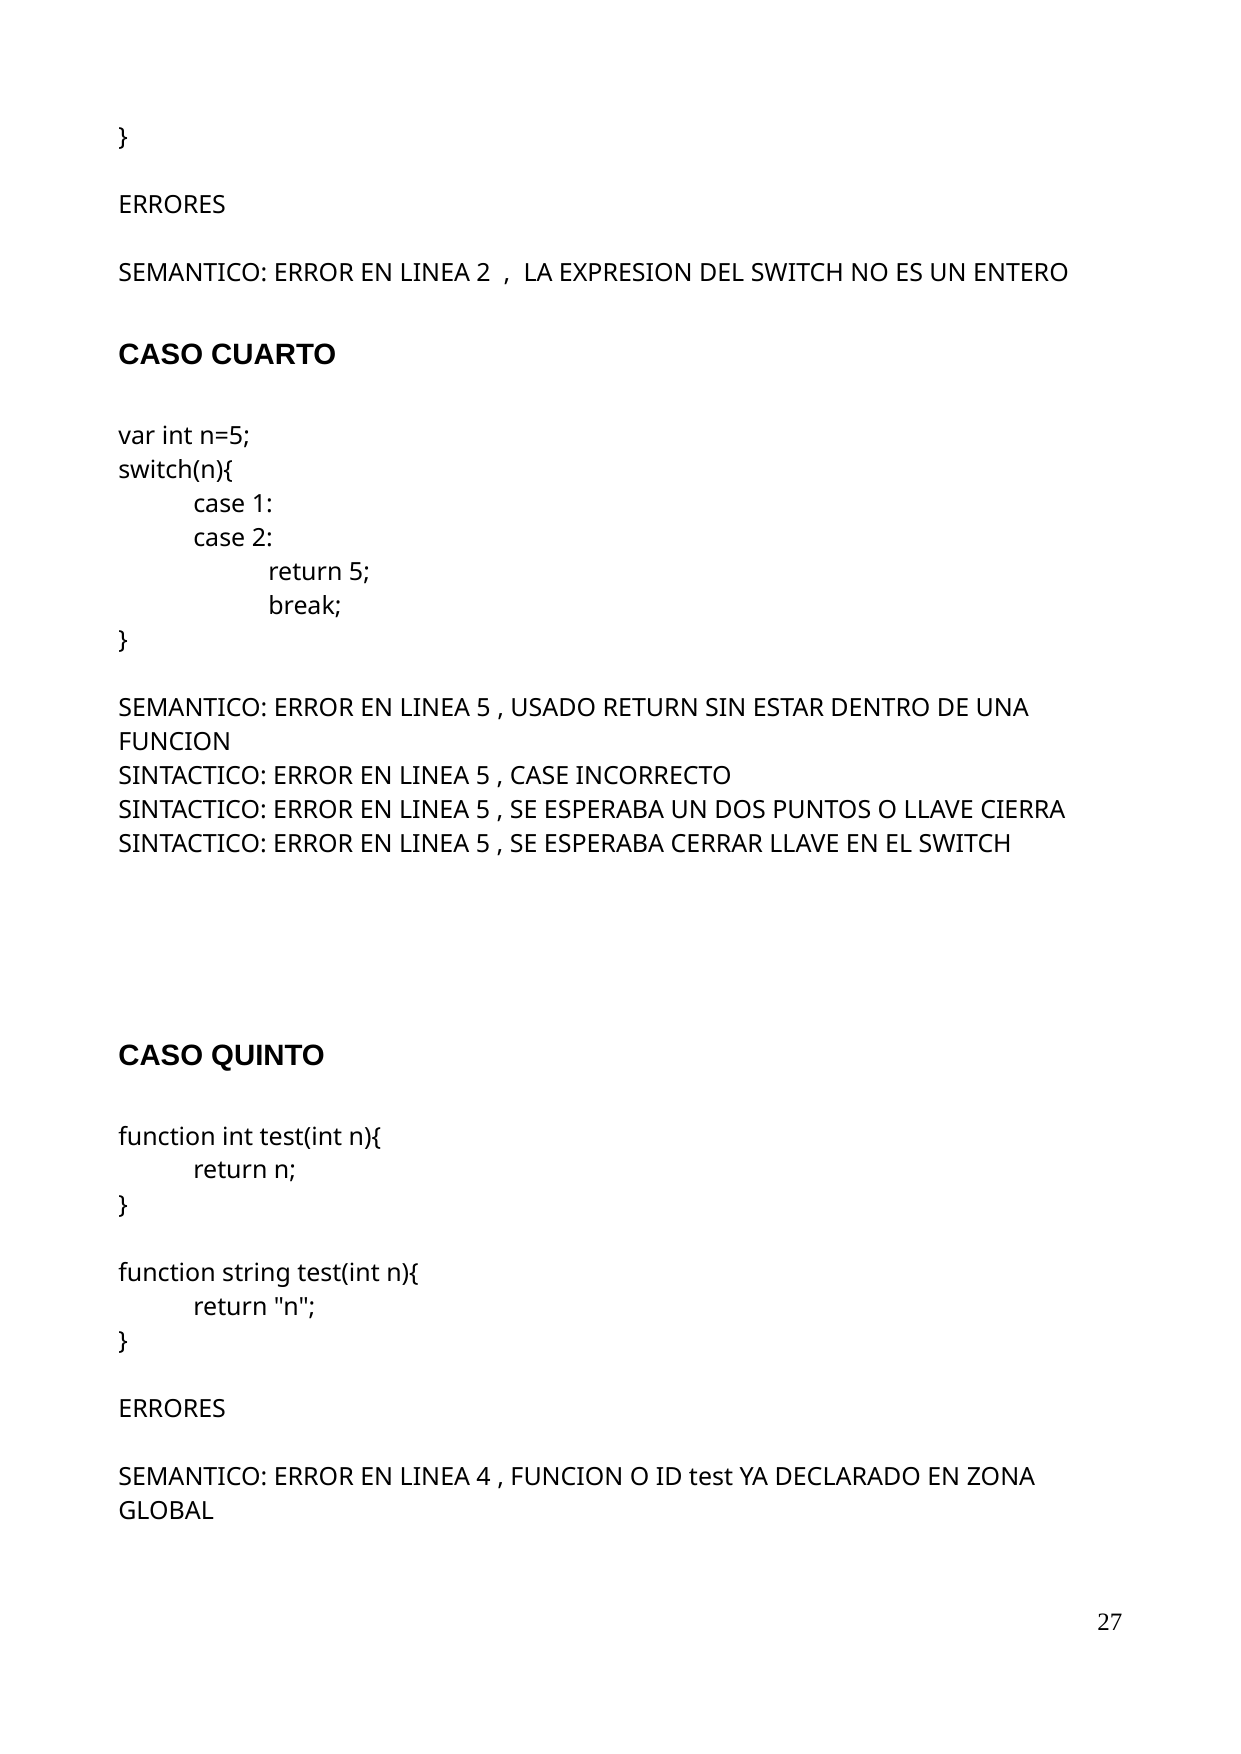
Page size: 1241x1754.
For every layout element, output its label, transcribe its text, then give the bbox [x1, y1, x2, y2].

text return n; [118, 1152, 1122, 1186]
text } [118, 622, 1122, 656]
text SEMANTICO: ERROR EN LINEA 4 , FUNCION O ID test YA DECLARADO EN ZONA GLOBAL [118, 1459, 1122, 1527]
text } [118, 118, 1122, 152]
text SEMANTICO: ERROR EN LINEA 2 , LA EXPRESION DEL SWITCH NO ES UN ENTERO [118, 254, 1122, 288]
text SINTACTICO: ERROR EN LINEA 5 , SE ESPERABA CERRAR LLAVE EN EL SWITCH [118, 826, 1122, 860]
text } [118, 1186, 1122, 1220]
subtitle CASO CUARTO [118, 337, 1122, 371]
text } [118, 1322, 1122, 1357]
text function string test(int n){ [118, 1254, 1122, 1288]
subtitle CASO QUINTO [118, 1038, 1122, 1072]
text ERRORES [118, 186, 1122, 220]
text SINTACTICO: ERROR EN LINEA 5 , CASE INCORRECTO [118, 758, 1122, 792]
text function int test(int n){ [118, 1118, 1122, 1152]
text SINTACTICO: ERROR EN LINEA 5 , SE ESPERABA UN DOS PUNTOS O LLAVE CIERRA [118, 792, 1122, 826]
text case 1: [118, 486, 1122, 519]
text break; [118, 588, 1122, 622]
text return 5; [118, 554, 1122, 588]
text case 2: [118, 519, 1122, 554]
text return "n"; [118, 1288, 1122, 1322]
text var int n=5; [118, 417, 1122, 451]
text SEMANTICO: ERROR EN LINEA 5 , USADO RETURN SIN ESTAR DENTRO DE UNA FUNCION [118, 690, 1122, 758]
text ERRORES [118, 1391, 1122, 1425]
text switch(n){ [118, 451, 1122, 486]
